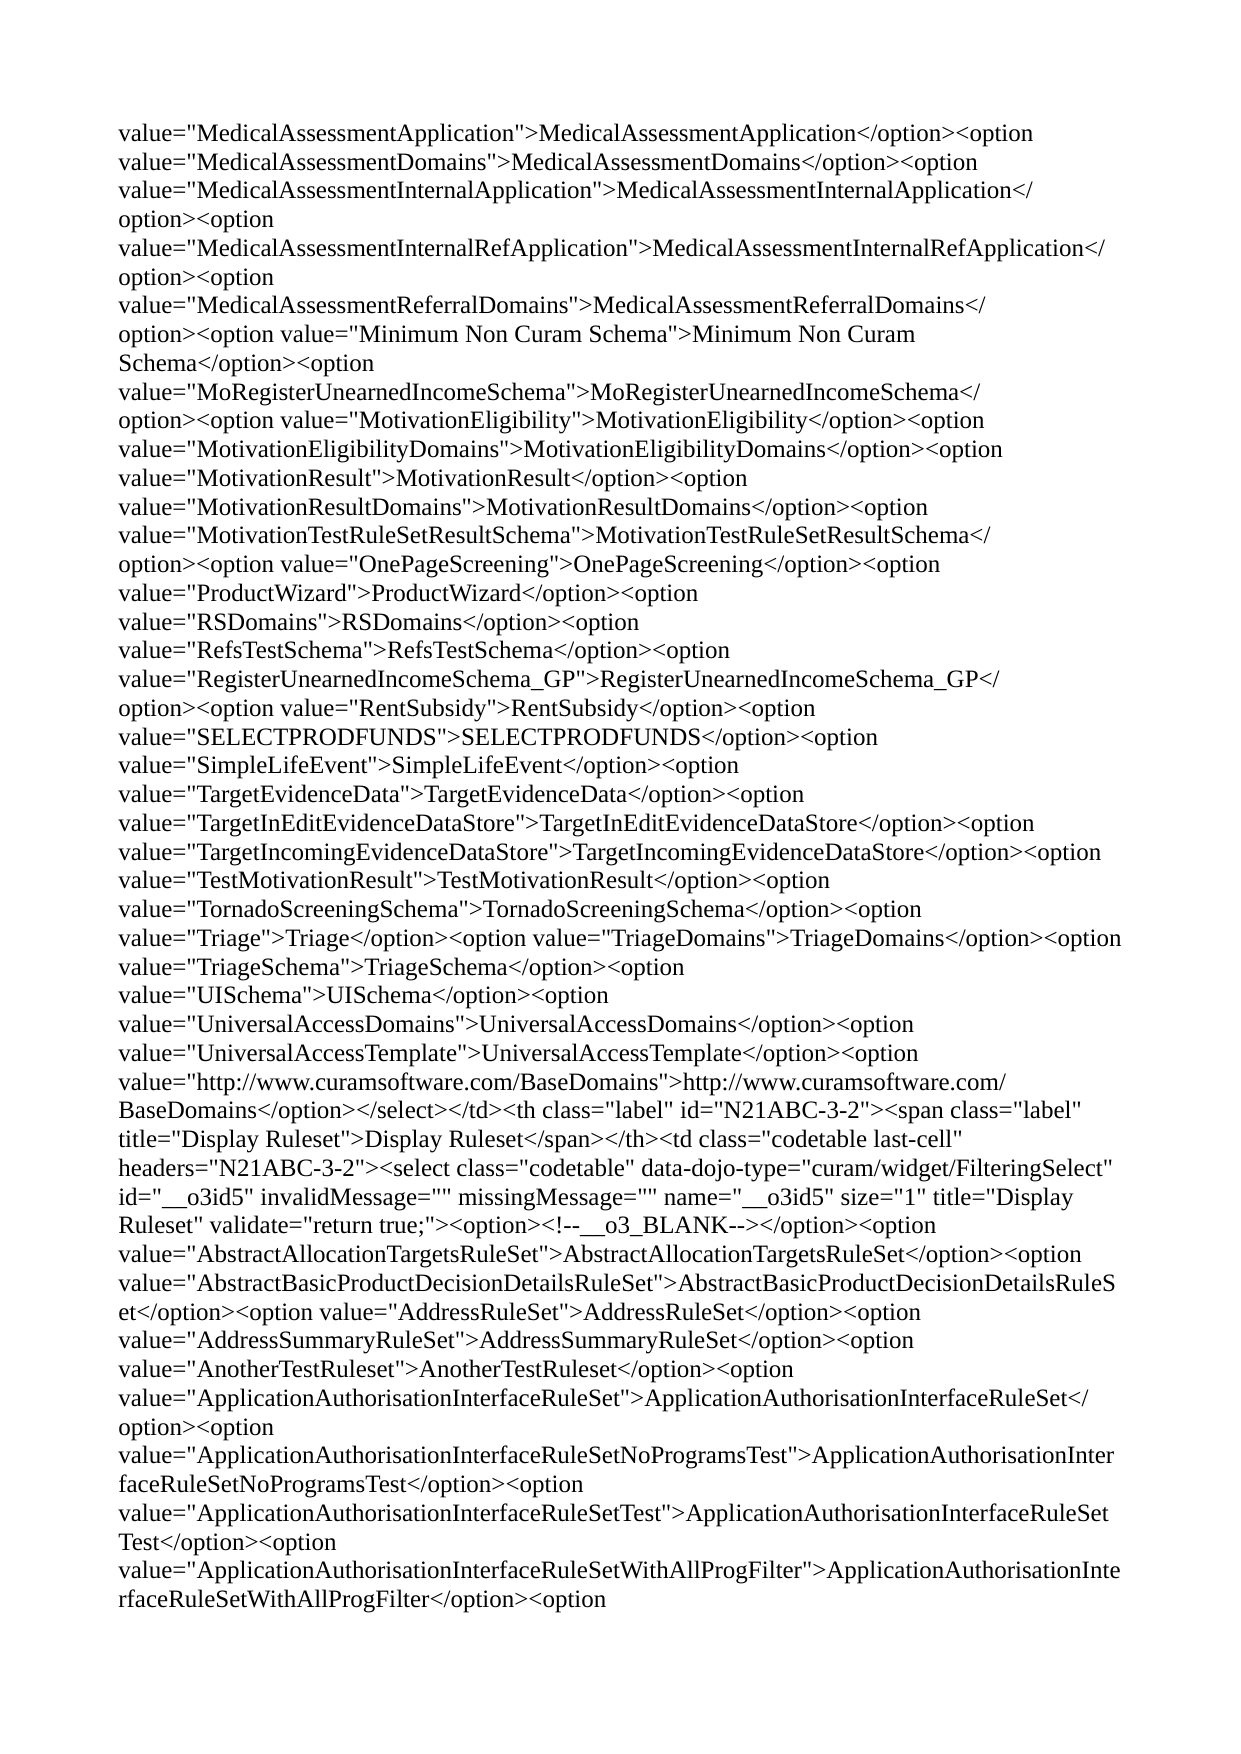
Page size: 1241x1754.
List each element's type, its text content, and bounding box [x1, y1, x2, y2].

text value="MedicalAssessmentApplication">MedicalAssessmentApplication</option><option value="MedicalAssessmentDomains">MedicalAssessmentDomains</option><option value="MedicalAssessmentInternalApplication">MedicalAssessmentInternalApplication</option><option value="MedicalAssessmentInternalRefApplication">MedicalAssessmentInternalRefApplication</option><option value="MedicalAssessmentReferralDomains">MedicalAssessmentReferralDomains</option><option value="Minimum Non Curam Schema">Minimum Non Curam Schema</option><option value="MoRegisterUnearnedIncomeSchema">MoRegisterUnearnedIncomeSchema</option><option value="MotivationEligibility">MotivationEligibility</option><option value="MotivationEligibilityDomains">MotivationEligibilityDomains</option><option value="MotivationResult">MotivationResult</option><option value="MotivationResultDomains">MotivationResultDomains</option><option value="MotivationTestRuleSetResultSchema">MotivationTestRuleSetResultSchema</option><option value="OnePageScreening">OnePageScreening</option><option value="ProductWizard">ProductWizard</option><option value="RSDomains">RSDomains</option><option value="RefsTestSchema">RefsTestSchema</option><option value="RegisterUnearnedIncomeSchema_GP">RegisterUnearnedIncomeSchema_GP</option><option value="RentSubsidy">RentSubsidy</option><option value="SELECTPRODFUNDS">SELECTPRODFUNDS</option><option value="SimpleLifeEvent">SimpleLifeEvent</option><option value="TargetEvidenceData">TargetEvidenceData</option><option value="TargetInEditEvidenceDataStore">TargetInEditEvidenceDataStore</option><option value="TargetIncomingEvidenceDataStore">TargetIncomingEvidenceDataStore</option><option value="TestMotivationResult">TestMotivationResult</option><option value="TornadoScreeningSchema">TornadoScreeningSchema</option><option value="Triage">Triage</option><option value="TriageDomains">TriageDomains</option><option value="TriageSchema">TriageSchema</option><option value="UISchema">UISchema</option><option value="UniversalAccessDomains">UniversalAccessDomains</option><option value="UniversalAccessTemplate">UniversalAccessTemplate</option><option value="http://www.curamsoftware.com/BaseDomains">http://www.curamsoftware.com/BaseDomains</option></select></td><th class="label" id="N21ABC-3-2"><span class="label" title="Display Ruleset">Display Ruleset</span></th><td class="codetable last-cell" headers="N21ABC-3-2"><select class="codetable" data-dojo-type="curam/widget/FilteringSelect" id="__o3id5" invalidMessage="" missingMessage="" name="__o3id5" size="1" title="Display Ruleset" validate="return true;"><option><!--__o3_BLANK--></option><option value="AbstractAllocationTargetsRuleSet">AbstractAllocationTargetsRuleSet</option><option value="AbstractBasicProductDecisionDetailsRuleSet">AbstractBasicProductDecisionDetailsRuleSet</option><option value="AddressRuleSet">AddressRuleSet</option><option value="AddressSummaryRuleSet">AddressSummaryRuleSet</option><option value="AnotherTestRuleset">AnotherTestRuleset</option><option value="ApplicationAuthorisationInterfaceRuleSet">ApplicationAuthorisationInterfaceRuleSet</option><option value="ApplicationAuthorisationInterfaceRuleSetNoProgramsTest">ApplicationAuthorisationInterfaceRuleSetNoProgramsTest</option><option value="ApplicationAuthorisationInterfaceRuleSetTest">ApplicationAuthorisationInterfaceRuleSetTest</option><option value="ApplicationAuthorisationInterfaceRuleSetWithAllProgFilter">ApplicationAuthorisationInterfaceRuleSetWithAllProgFilter</option><option [118, 118, 1122, 1613]
